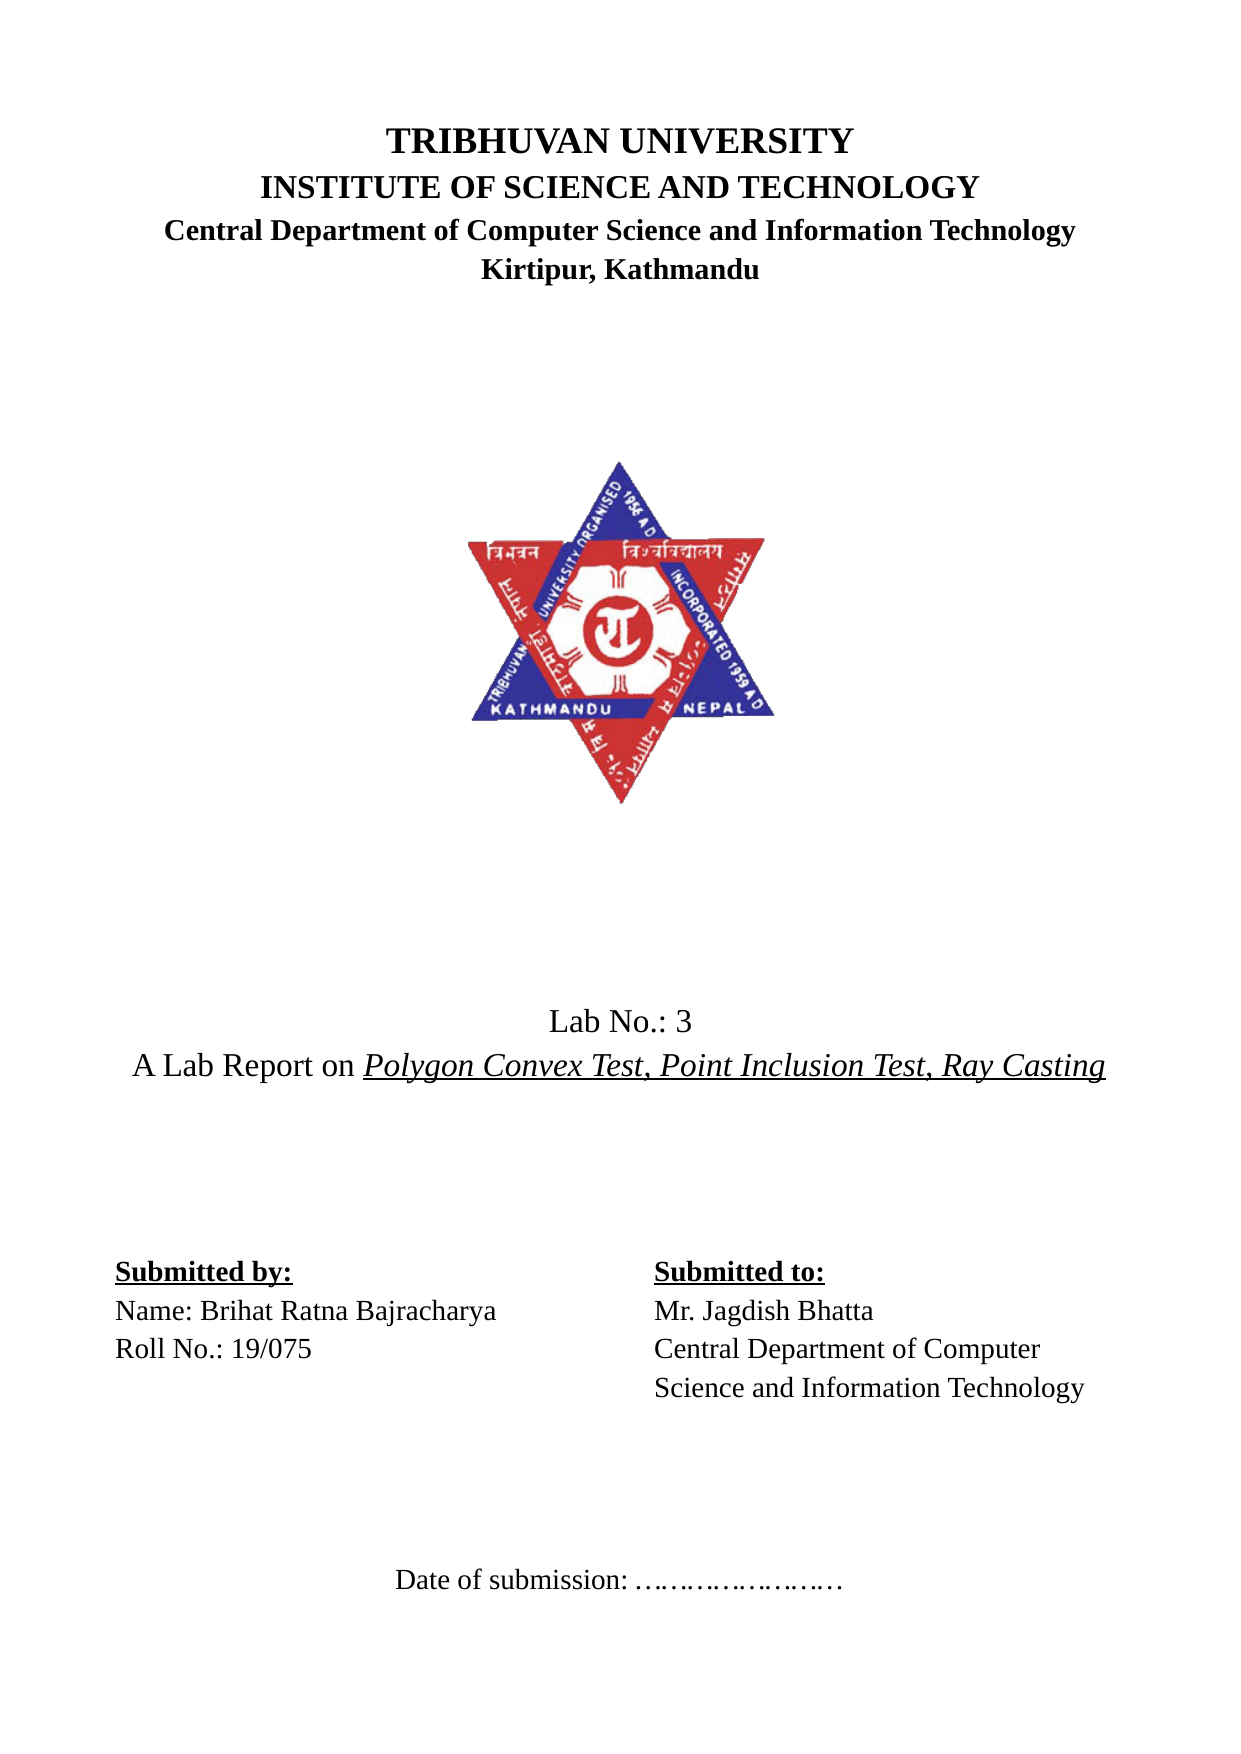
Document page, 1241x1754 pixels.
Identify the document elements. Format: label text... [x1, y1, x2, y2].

text A Lab Report on Polygon Convex Test, Point Inclusion Test, Ray Casting [118, 1045, 1122, 1083]
text Lab No.: 3 [118, 1001, 1122, 1039]
text Submitted by: [115, 1254, 654, 1288]
text Submitted to: [654, 1254, 1123, 1288]
text Mr. Jagdish Bhatta [654, 1293, 1123, 1326]
text TRIBHUVAN UNIVERSITY [118, 118, 1122, 161]
text Central Department of Computer Science and Information Technology [654, 1331, 1123, 1403]
text Name: Brihat Ratna Bajracharya [115, 1293, 654, 1326]
text Roll No.: 19/075 [115, 1331, 654, 1365]
picture [435, 447, 805, 832]
text Central Department of Computer Science and Information Technology [118, 212, 1122, 246]
text Kirtipur, Kathmandu [118, 252, 1122, 286]
text INSTITUTE OF SCIENCE AND TECHNOLOGY [118, 168, 1122, 206]
text Date of submission: …………………… [118, 1562, 1122, 1596]
